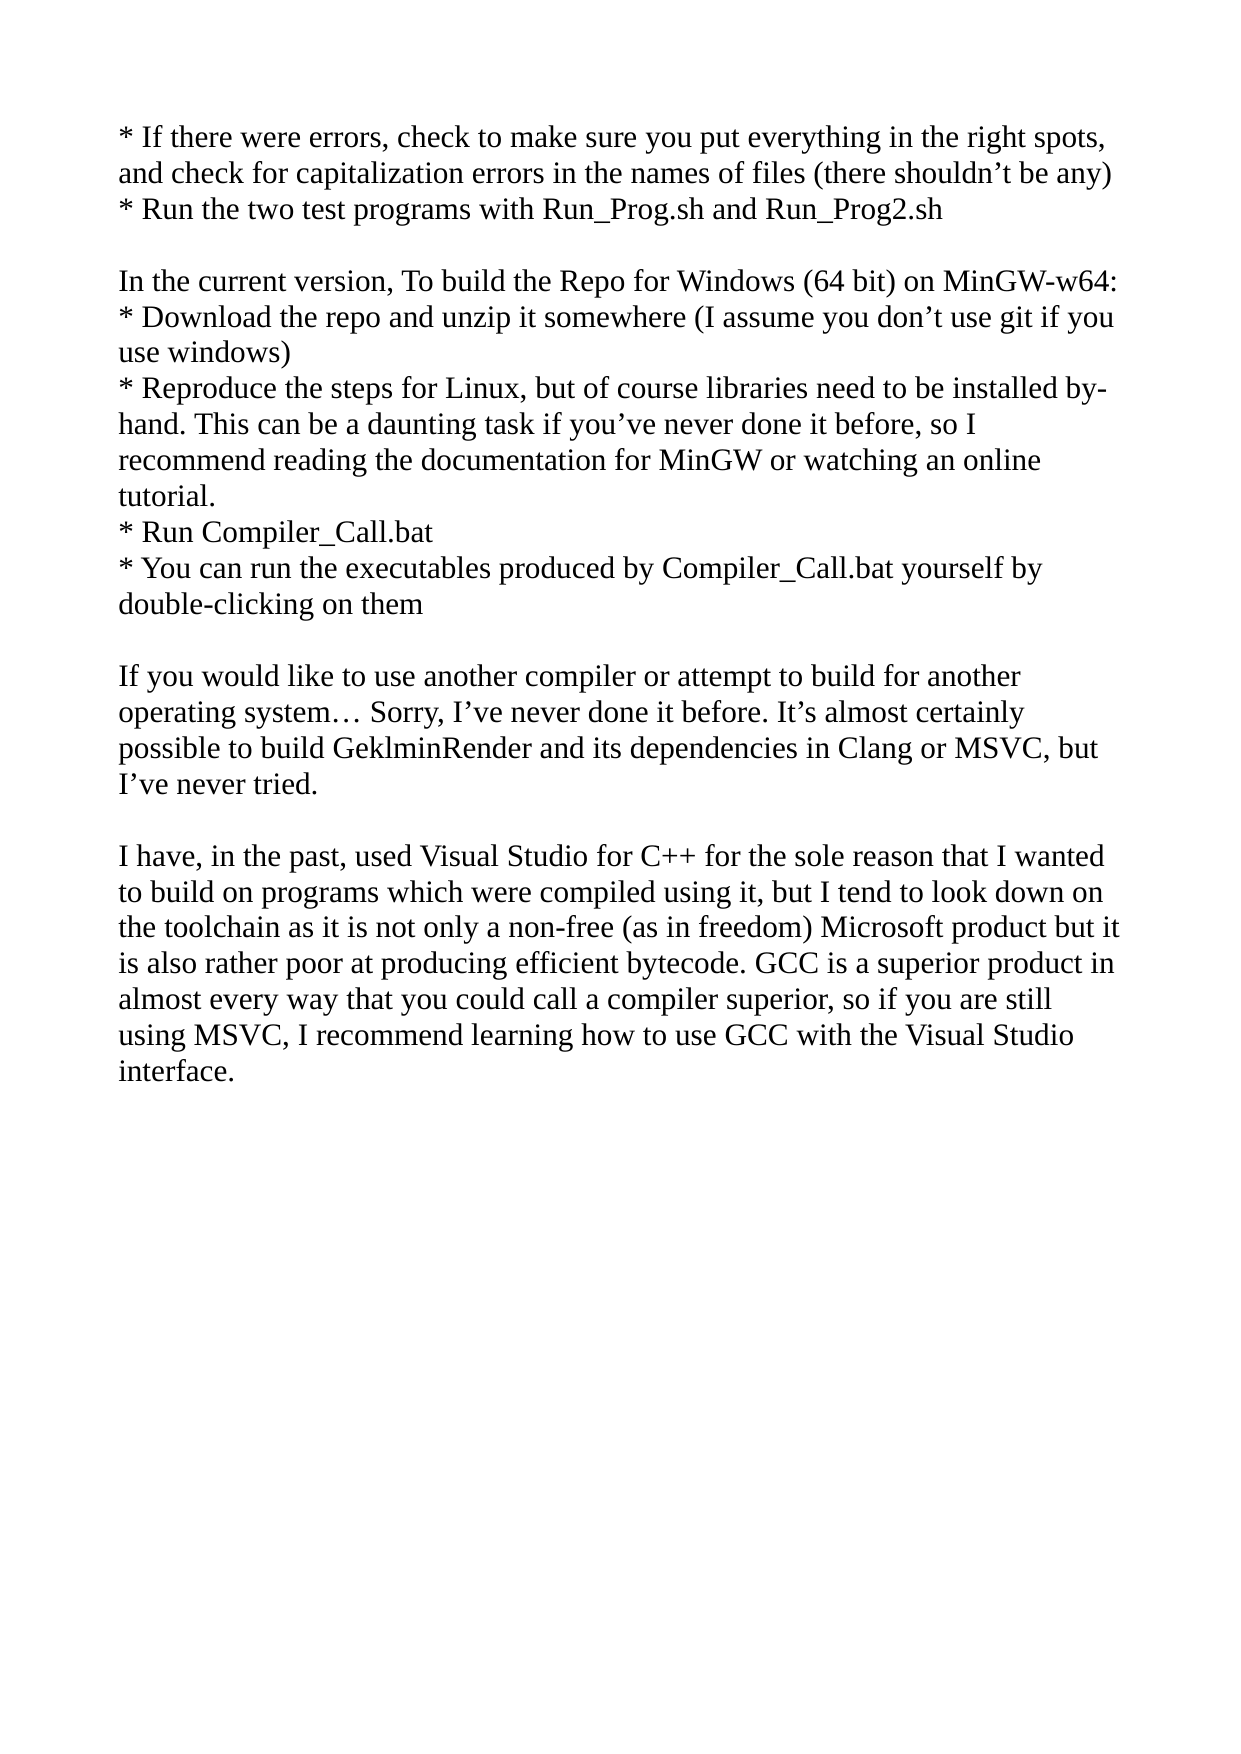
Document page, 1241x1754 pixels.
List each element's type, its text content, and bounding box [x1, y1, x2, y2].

text I have, in the past, used Visual Studio for C++ for the sole reason that I wanted to build on programs which were compiled using it, but I tend to look down on the toolchain as it is not only a non-free (as in freedom) Microsoft product but it is also rather poor at producing efficient bytecode. GCC is a superior product in almost every way that you could call a compiler superior, so if you are still using MSVC, I recommend learning how to use GCC with the Visual Studio interface. [118, 837, 1122, 1088]
text * If there were errors, check to make sure you put everything in the right spots, and check for capitalization errors in the names of files (there shouldn’t be any) [118, 118, 1122, 190]
text If you would like to use another compiler or attempt to build for another operating system… Sorry, I’ve never done it before. It’s almost certainly possible to build GeklminRender and its dependencies in Clang or MSVC, but I’ve never tried. [118, 657, 1122, 801]
text In the current version, To build the Repo for Windows (64 bit) on MinGW-w64: [118, 262, 1122, 298]
text * You can run the executables produced by Compiler_Call.bat yourself by double-clicking on them [118, 549, 1122, 621]
text * Run the two test programs with Run_Prog.sh and Run_Prog2.sh [118, 190, 1122, 226]
text * Download the repo and unzip it somewhere (I assume you don’t use git if you use windows) [118, 298, 1122, 370]
text * Run Compiler_Call.bat [118, 513, 1122, 549]
text * Reproduce the steps for Linux, but of course libraries need to be installed by-hand. This can be a daunting task if you’ve never done it before, so I recommend reading the documentation for MinGW or watching an online tutorial. [118, 370, 1122, 513]
